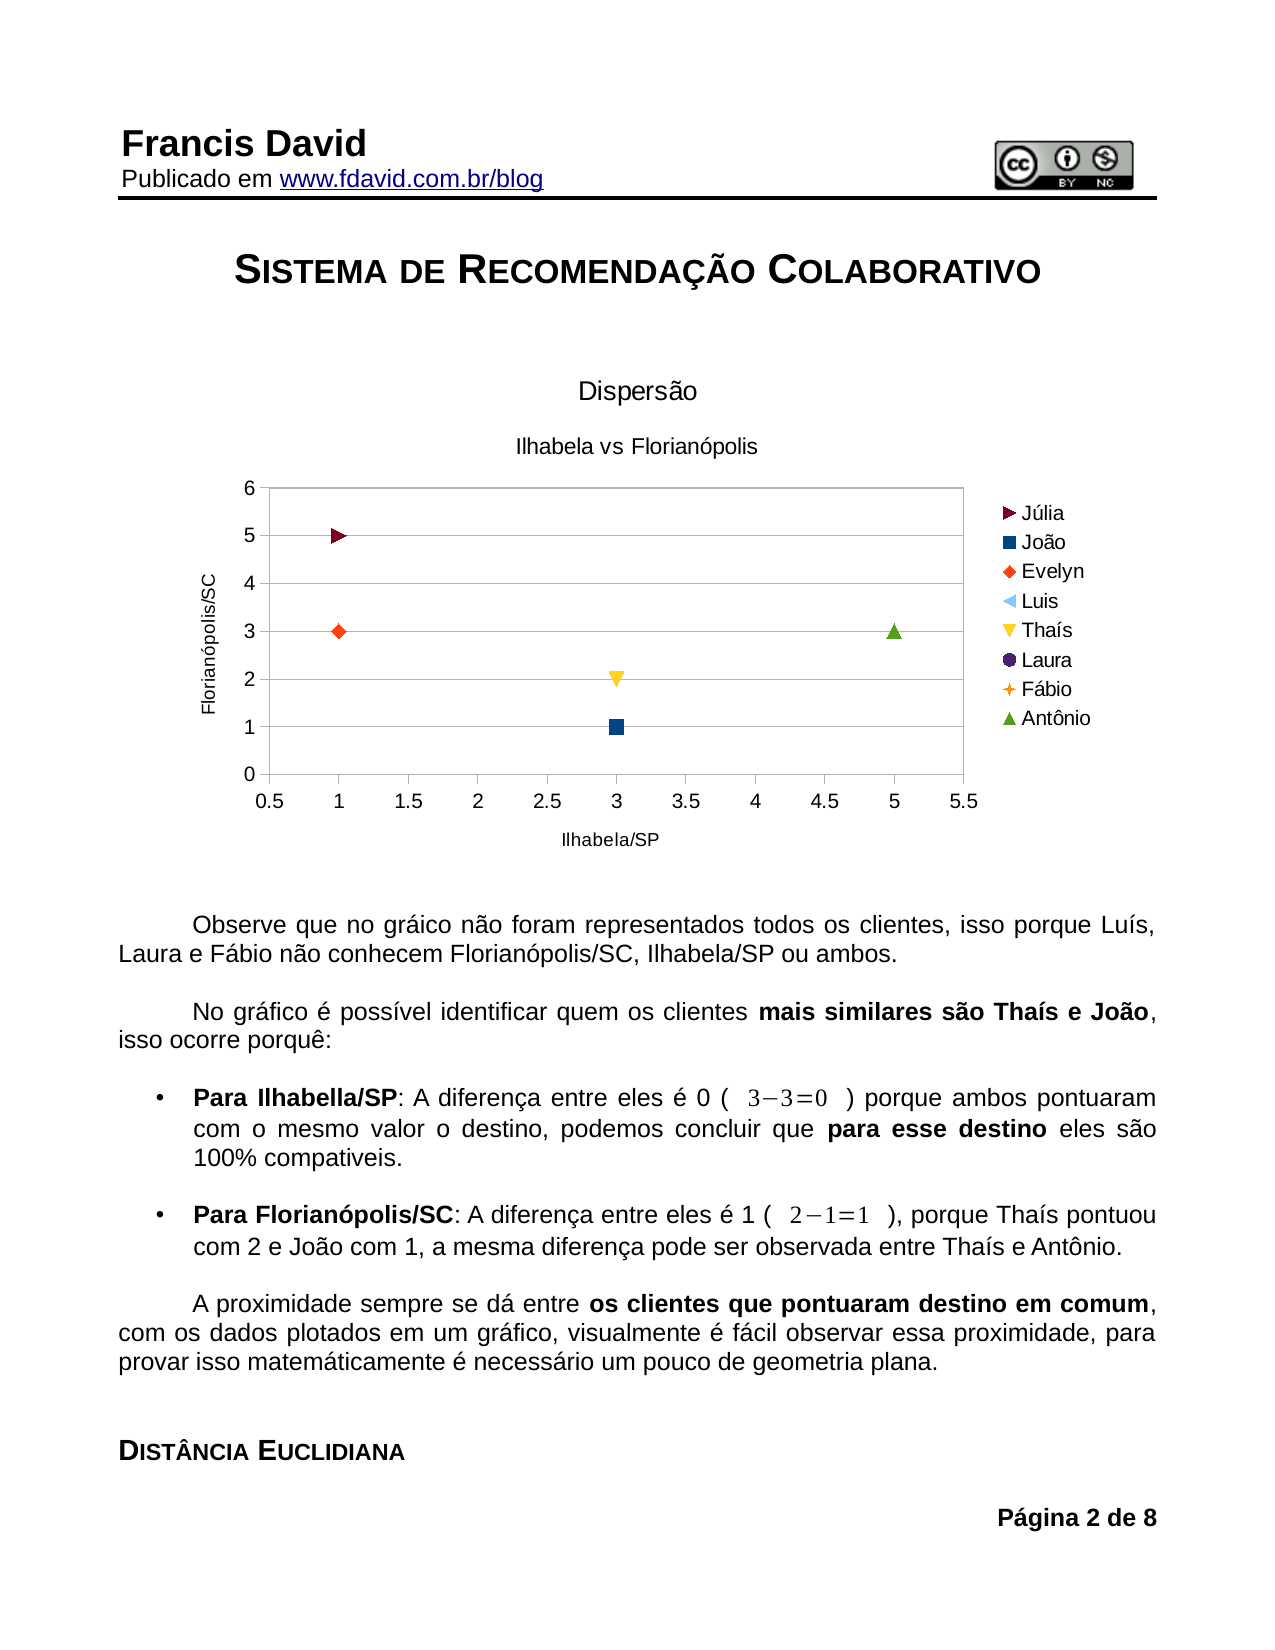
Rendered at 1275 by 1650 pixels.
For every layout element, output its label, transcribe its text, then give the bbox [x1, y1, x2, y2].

text No gráfico é possível identificar quem os clientes mais similares são Thaís e João, isso ocorre porquê: [118, 997, 1157, 1054]
list Para Ilhabella/SP: A diferença entre eles é 0 () porque ambos pontuaram com o mesmo valor o destino, podemos concluir que para esse destino eles são 100% compativeis. [156, 1083, 1157, 1172]
list Para Florianópolis/SC: A diferença entre eles é 1 (), porque Thaís pontuou com 2 e João com 1, a mesma diferença pode ser observada entre Thaís e Antônio. [156, 1200, 1157, 1261]
picture [992, 138, 1137, 195]
text Distância Euclidiana [118, 1433, 1157, 1467]
text A proximidade sempre se dá entre os clientes que pontuaram destino em comum, com os dados plotados em um gráfico, visualmente é fácil observar essa proximidade, para provar isso matemáticamente é necessário um pouco de geometria plana. [118, 1289, 1157, 1376]
text Observe que no gráico não foram representados todos os clientes, isso porque Luís, Laura e Fábio não conhecem Florianópolis/SC, Ilhabela/SP ou ambos. [118, 910, 1157, 968]
